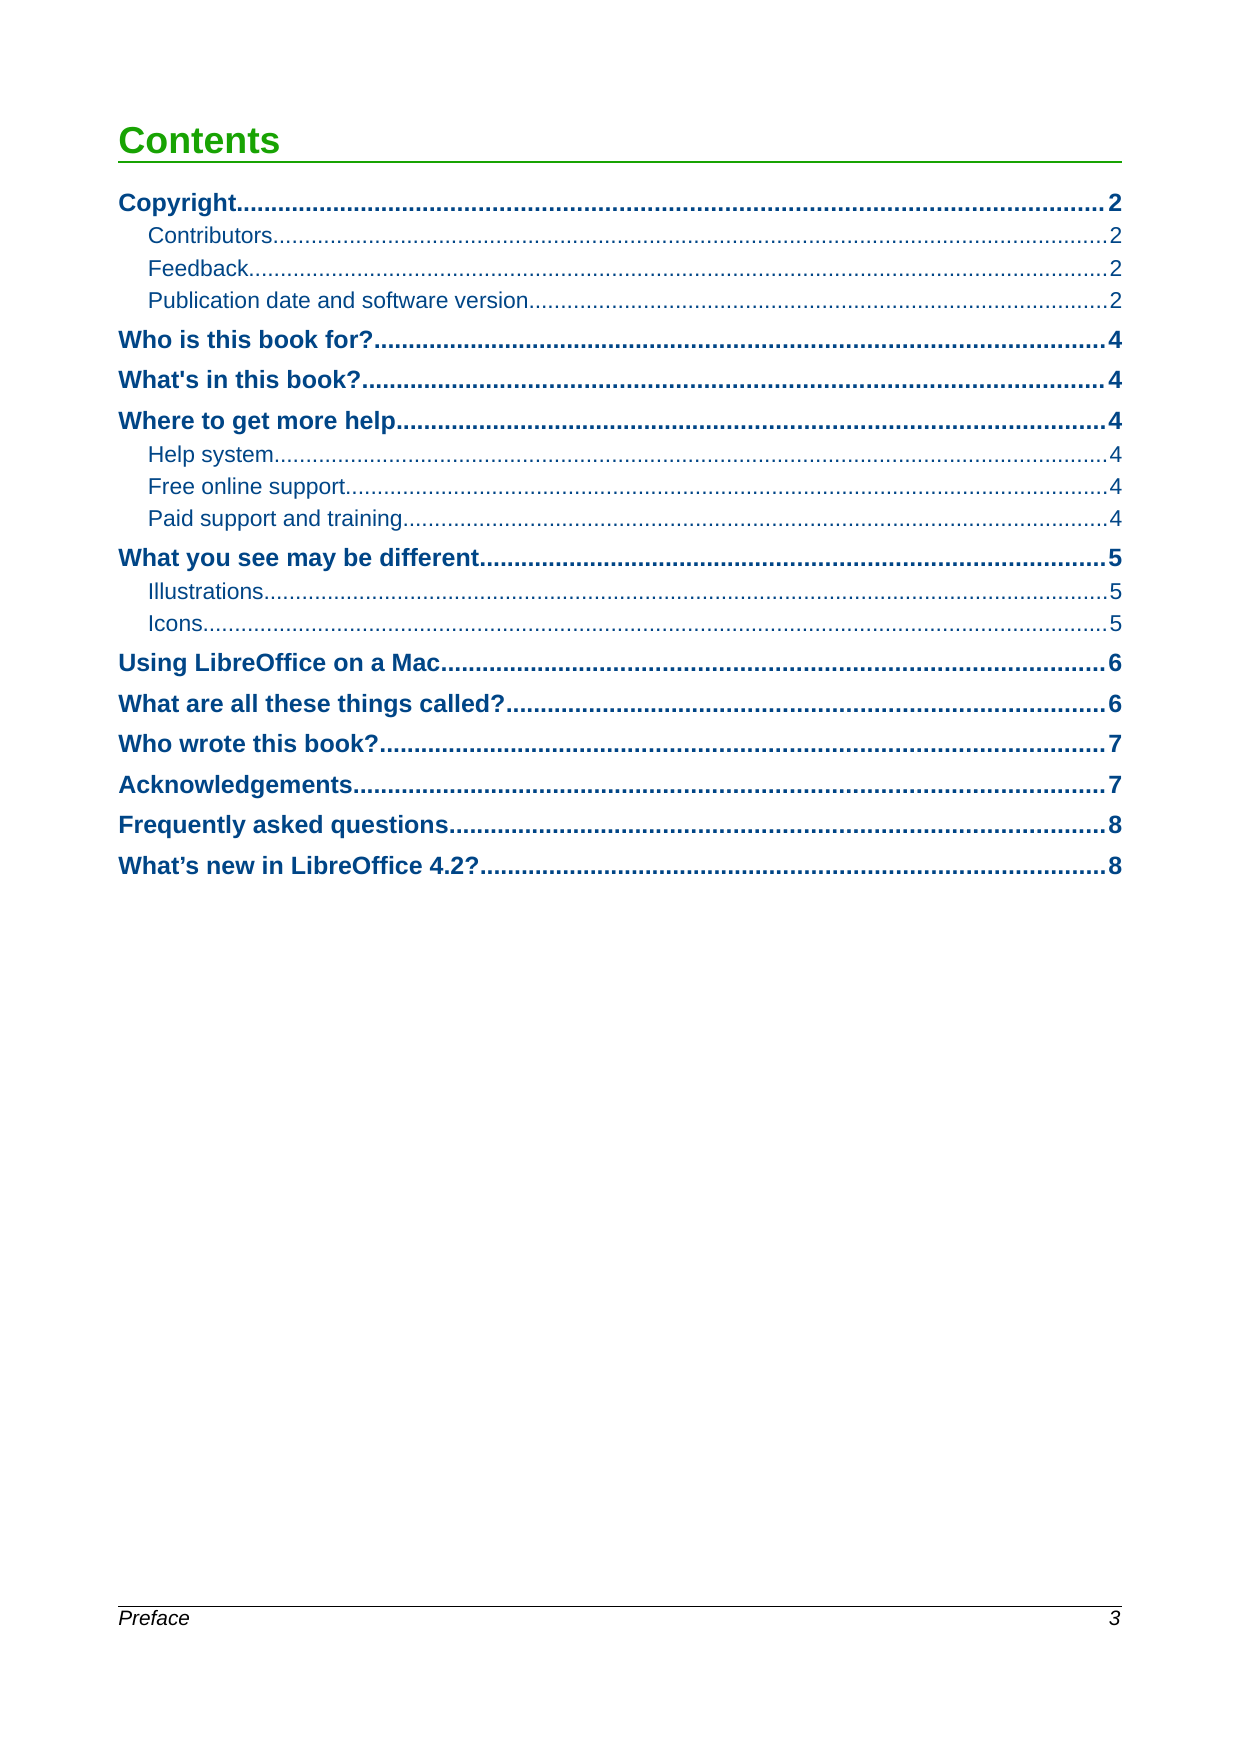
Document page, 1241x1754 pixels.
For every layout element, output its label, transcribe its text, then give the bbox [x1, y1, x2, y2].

text Publication date and software version 2 [148, 287, 1122, 313]
text Icons 5 [148, 610, 1122, 637]
text Contributors 2 [148, 222, 1122, 248]
text What’s new in LibreOffice 4.2? 8 [118, 851, 1122, 880]
text What are all these things called? 6 [118, 689, 1122, 718]
text Help system 4 [148, 441, 1122, 467]
text Paid support and training 4 [148, 505, 1122, 532]
text Where to get more help 4 [118, 406, 1122, 435]
text Using LibreOffice on a Mac 6 [118, 648, 1122, 677]
text Who is this book for? 4 [118, 325, 1122, 354]
text Acknowledgements 7 [118, 770, 1122, 799]
text Contents [118, 118, 1122, 161]
text What you see may be different 5 [118, 543, 1122, 572]
text Feedback 2 [148, 254, 1122, 281]
text Frequently asked questions 8 [118, 811, 1122, 839]
text Copyright 2 [118, 187, 1122, 216]
text Who wrote this book? 7 [118, 729, 1122, 758]
text Illustrations 5 [148, 578, 1122, 604]
text Free online support 4 [148, 473, 1122, 499]
text What's in this book? 4 [118, 365, 1122, 394]
